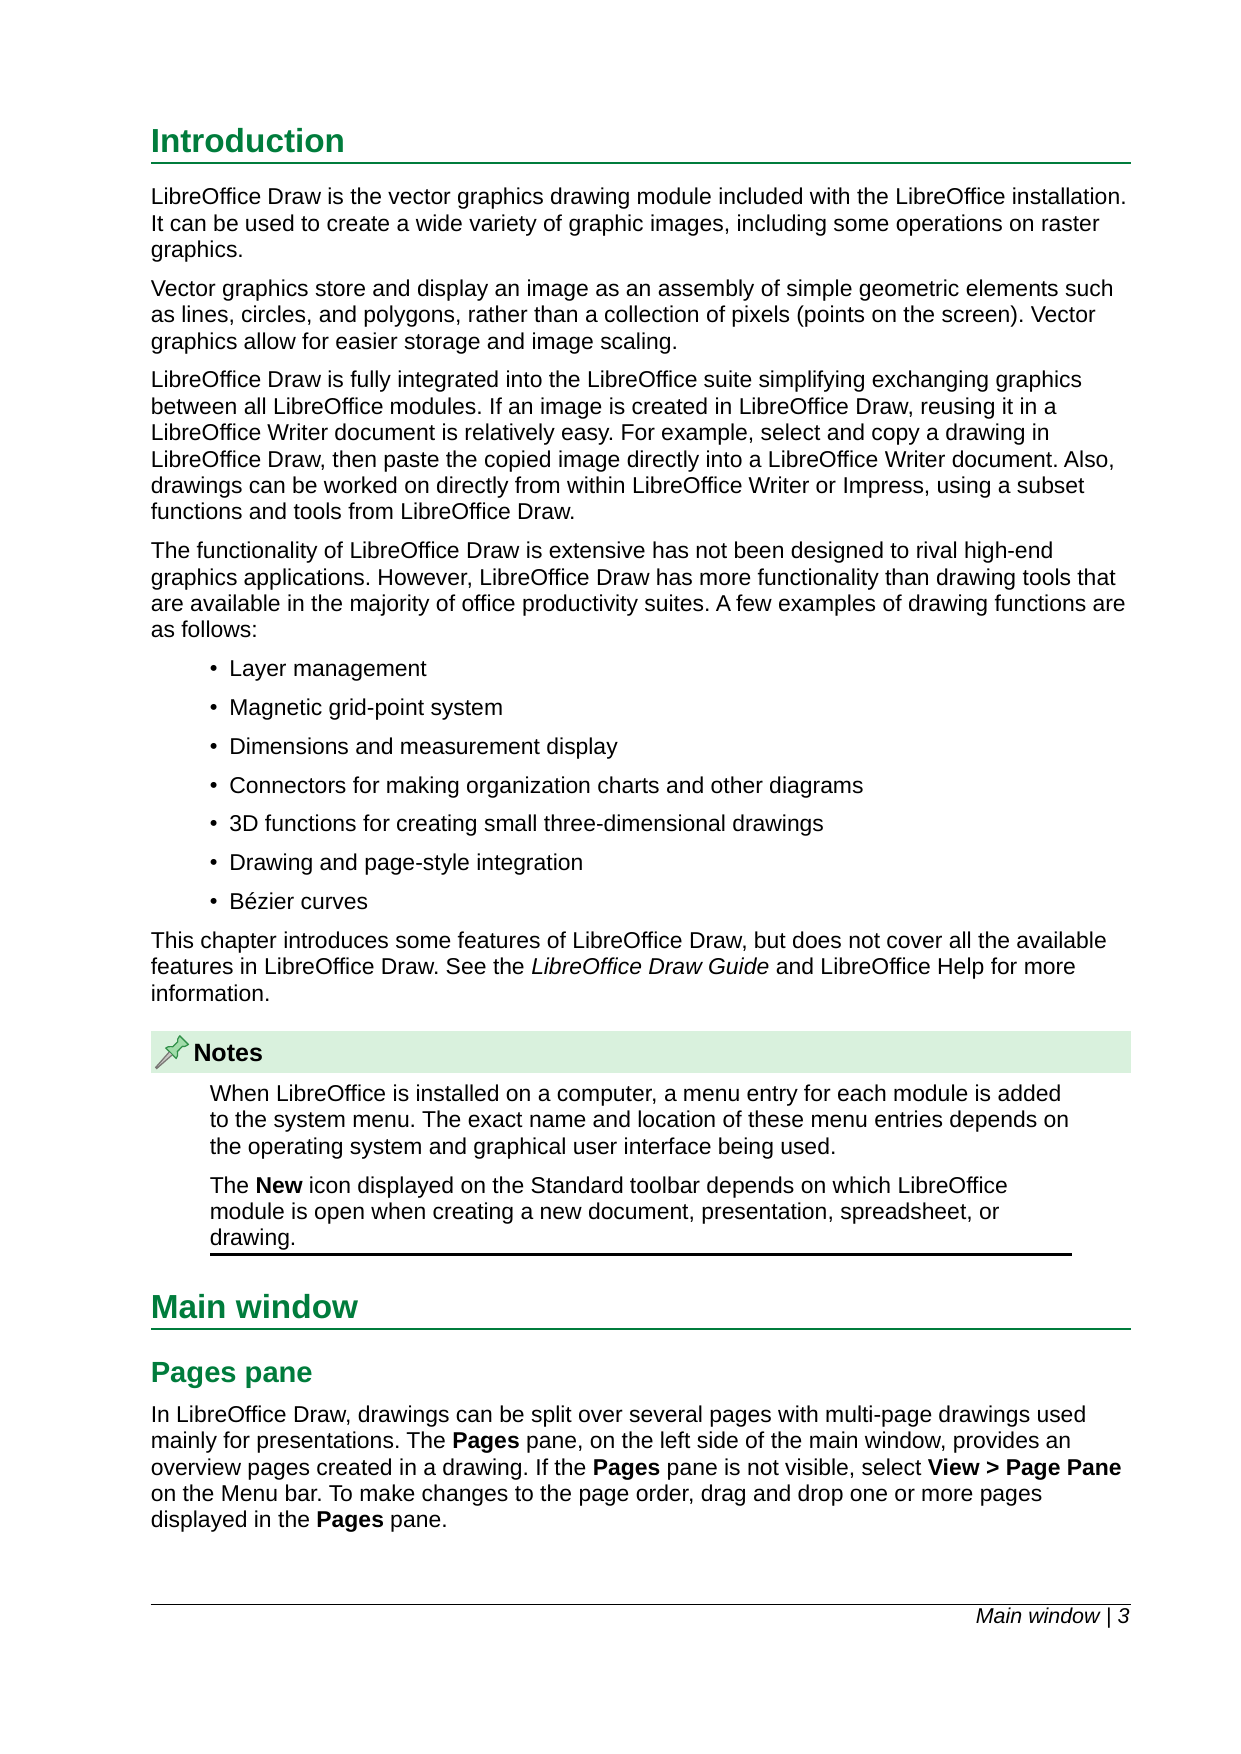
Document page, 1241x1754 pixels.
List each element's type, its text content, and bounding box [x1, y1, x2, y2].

list Bézier curves [209, 888, 1131, 914]
list Dimensions and measurement display [209, 733, 1131, 759]
text Vector graphics store and display an image as an assembly of simple geometric elements such as lines, circles, and polygons, rather than a collection of pixels (points on the screen). Vector graphics allow for easier storage and image scaling. [151, 275, 1131, 354]
text When LibreOffice is installed on a computer, a menu entry for each module is added to the system menu. The exact name and location of these menu entries depends on the operating system and graphical user interface being used. [209, 1080, 1072, 1159]
text This chapter introduces some features of LibreOffice Draw, but does not cover all the available features in LibreOffice Draw. See the LibreOffice Draw Guide and LibreOffice Help for more information. [151, 927, 1131, 1006]
list 3D functions for creating small three-dimensional drawings [209, 810, 1131, 837]
subtitle Notes [193, 1031, 1131, 1073]
text In LibreOffice Draw, drawings can be split over several pages with multi-page drawings used mainly for presentations. The Pages pane, on the left side of the main window, provides an overview pages created in a drawing. If the Pages pane is not visible, select View > Page Pane on the Menu bar. To make changes to the page order, drag and drop one or more pages displayed in the Pages pane. [151, 1401, 1131, 1533]
list The functionality of LibreOffice Draw is extensive has not been designed to rival high-end graphics applications. However, LibreOffice Draw has more functionality than drawing tools that are available in the majority of office productivity suites. A few examples of drawing functions are as follows: [151, 537, 1131, 642]
text The New icon displayed on the Standard toolbar depends on which LibreOffice module is open when creating a new document, presentation, spreadsheet, or drawing. [209, 1172, 1072, 1256]
subtitle Introduction [151, 121, 1131, 162]
text LibreOffice Draw is fully integrated into the LibreOffice suite simplifying exchanging graphics between all LibreOffice modules. If an image is created in LibreOffice Draw, reusing it in a LibreOffice Writer document is relatively easy. For example, select and copy a drawing in LibreOffice Draw, then paste the copied image directly into a LibreOffice Writer document. Also, drawings can be worked on directly from within LibreOffice Writer or Impress, using a subset functions and tools from LibreOffice Draw. [151, 366, 1131, 524]
list Layer management [209, 655, 1131, 681]
list Magnetic grid-point system [209, 694, 1131, 720]
subtitle Pages pane [151, 1355, 1131, 1389]
list Drawing and page-style integration [209, 849, 1131, 876]
subtitle Main window [151, 1287, 1131, 1328]
list Connectors for making organization charts and other diagrams [209, 772, 1131, 798]
text LibreOffice Draw is the vector graphics drawing module included with the LibreOffice installation. It can be used to create a wide variety of graphic images, including some operations on raster graphics. [151, 183, 1131, 262]
